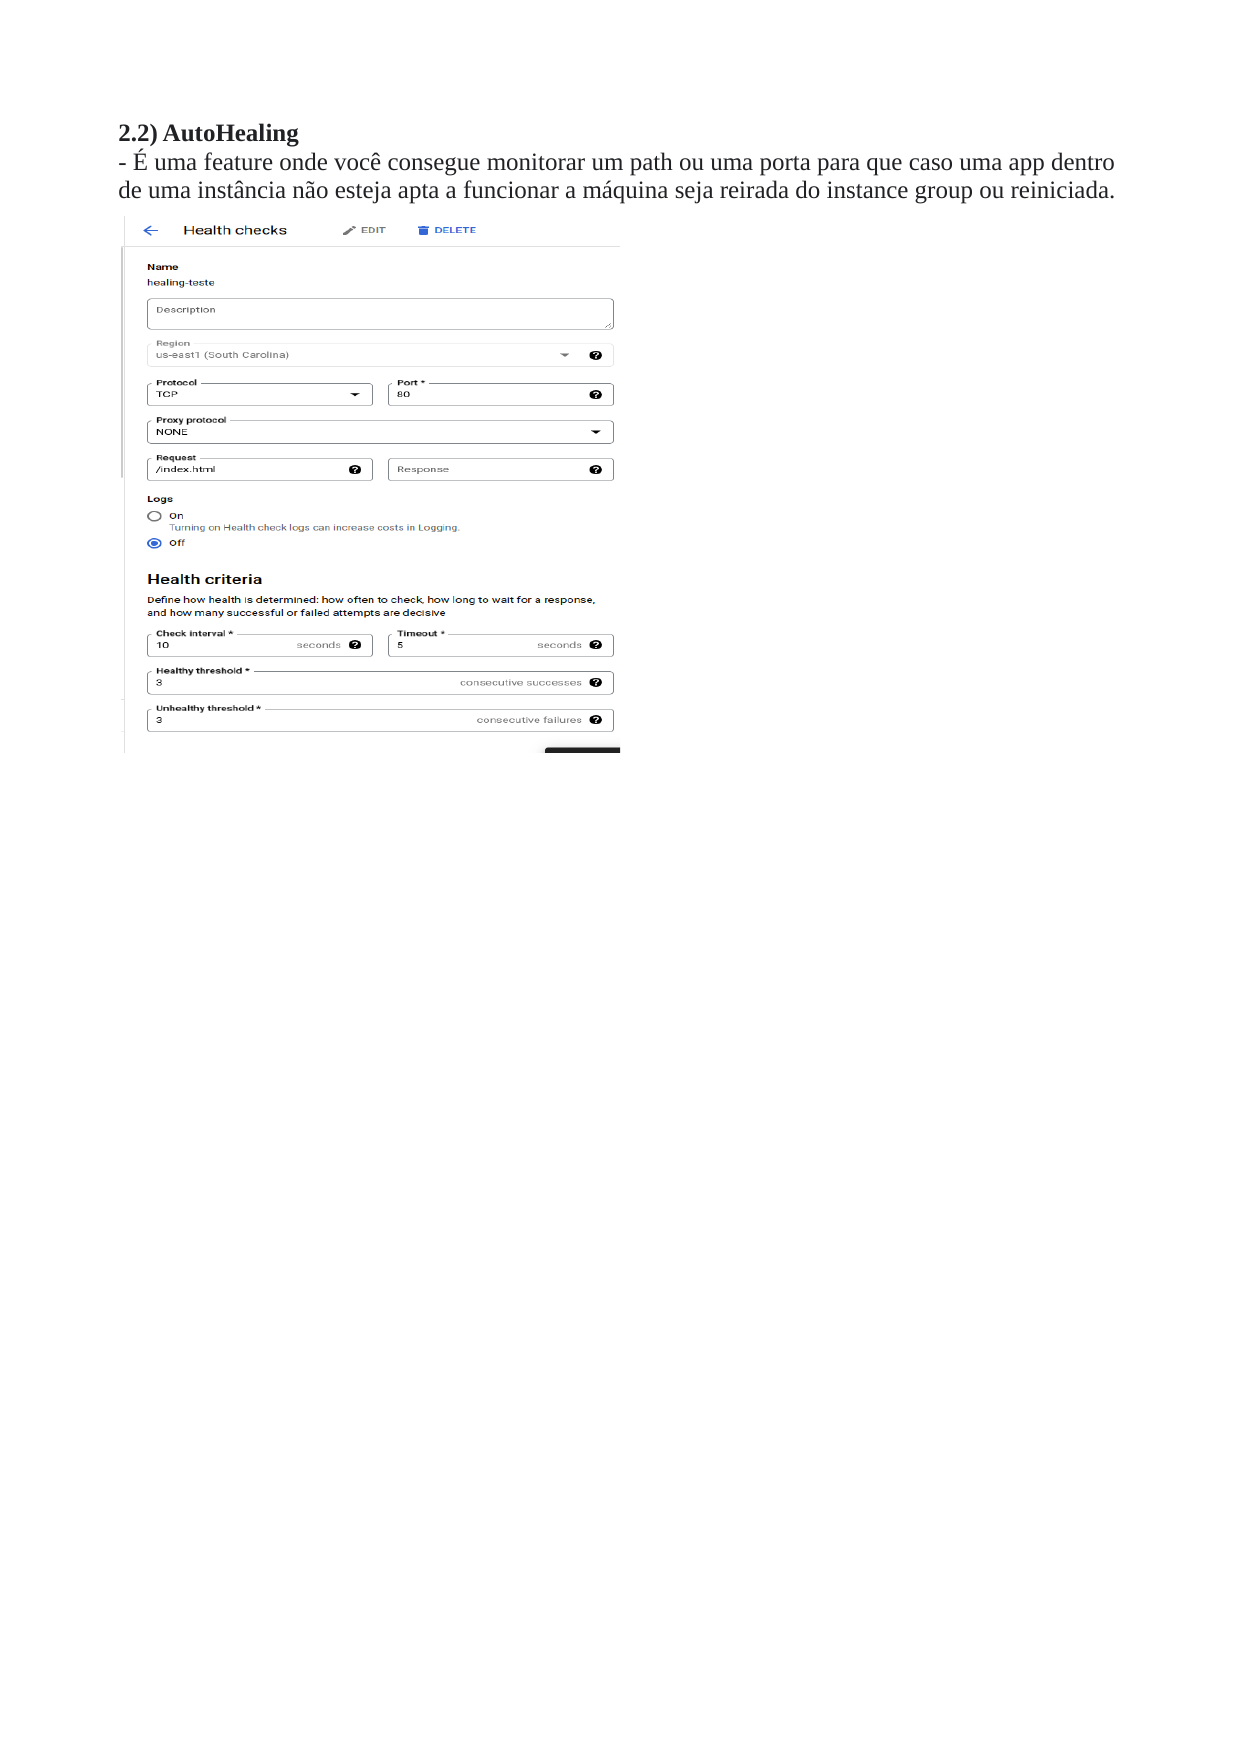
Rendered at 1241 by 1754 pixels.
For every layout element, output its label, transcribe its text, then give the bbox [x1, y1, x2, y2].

picture [121, 216, 621, 753]
text 2.2) AutoHealing [118, 118, 1122, 147]
text - É uma feature onde você consegue monitorar um path ou uma porta para que caso uma app dentro de uma instância não esteja apta a funcionar a máquina seja reirada do instance group ou reiniciada. [118, 147, 1122, 204]
